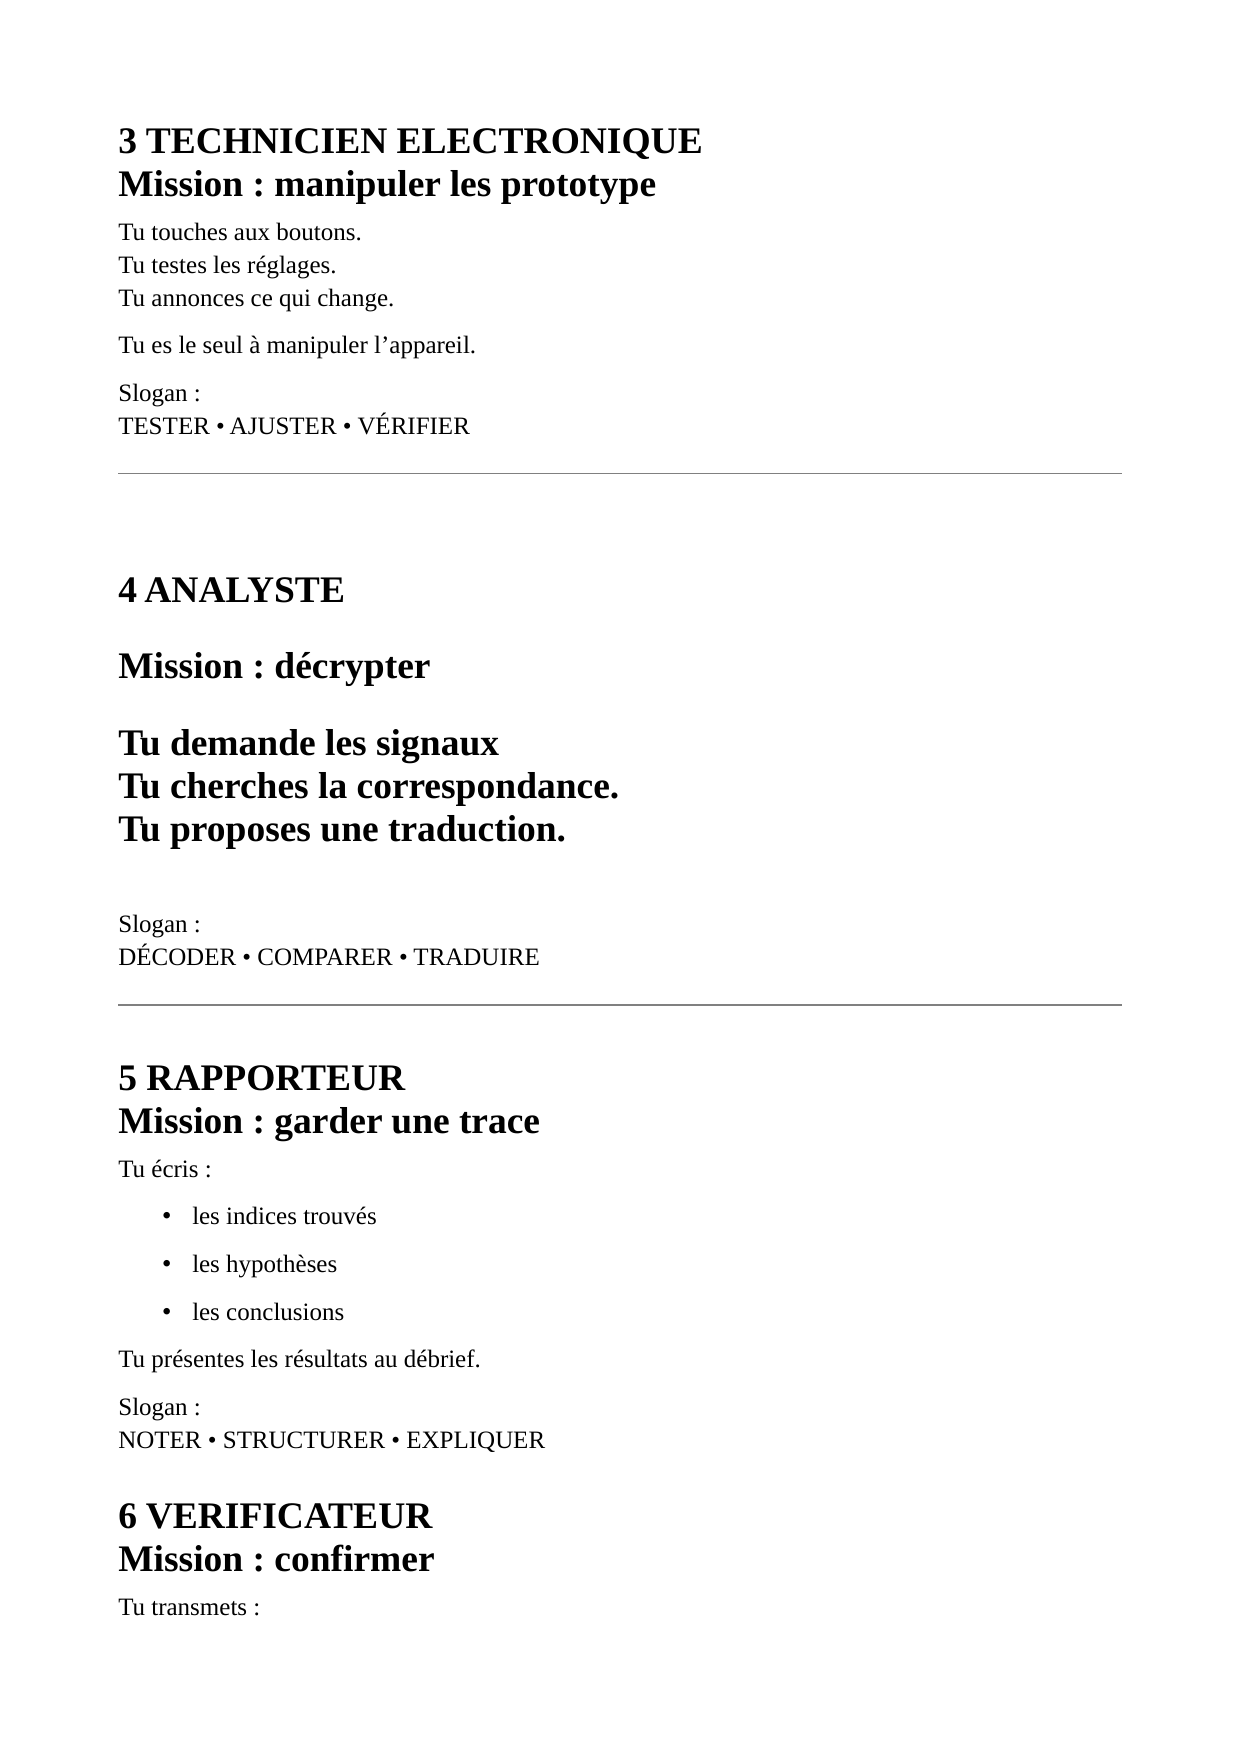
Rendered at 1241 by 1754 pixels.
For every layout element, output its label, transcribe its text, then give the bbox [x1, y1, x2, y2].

text Slogan : TESTER • AJUSTER • VÉRIFIER [118, 378, 1122, 440]
text Slogan : NOTER • STRUCTURER • EXPLIQUER [118, 1392, 1122, 1454]
text Slogan : DÉCODER • COMPARER • TRADUIRE [118, 909, 1122, 971]
subtitle 4 ANALYSTE [118, 524, 1122, 610]
subtitle 3 TECHNICIEN ELECTRONIQUE Mission : manipuler les prototype [118, 118, 1122, 204]
subtitle 6 VERIFICATEUR Mission : confirmer [118, 1493, 1122, 1579]
subtitle Mission : décrypter [118, 643, 1122, 687]
text Tu présentes les résultats au débrief. [118, 1344, 1122, 1373]
list les conclusions [162, 1297, 1122, 1325]
text Tu touches aux boutons. Tu testes les réglages. Tu annonces ce qui change. [118, 217, 1122, 312]
subtitle 5 RAPPORTEUR Mission : garder une trace [118, 1055, 1122, 1141]
list les hypothèses [162, 1249, 1122, 1278]
text Tu transmets : [118, 1592, 1122, 1621]
text Tu es le seul à manipuler l’appareil. [118, 331, 1122, 359]
subtitle Tu demande les signaux Tu cherches la correspondance. Tu proposes une traduction. [118, 720, 1122, 849]
text Tu écris : [118, 1154, 1122, 1183]
list les indices trouvés [162, 1201, 1122, 1230]
